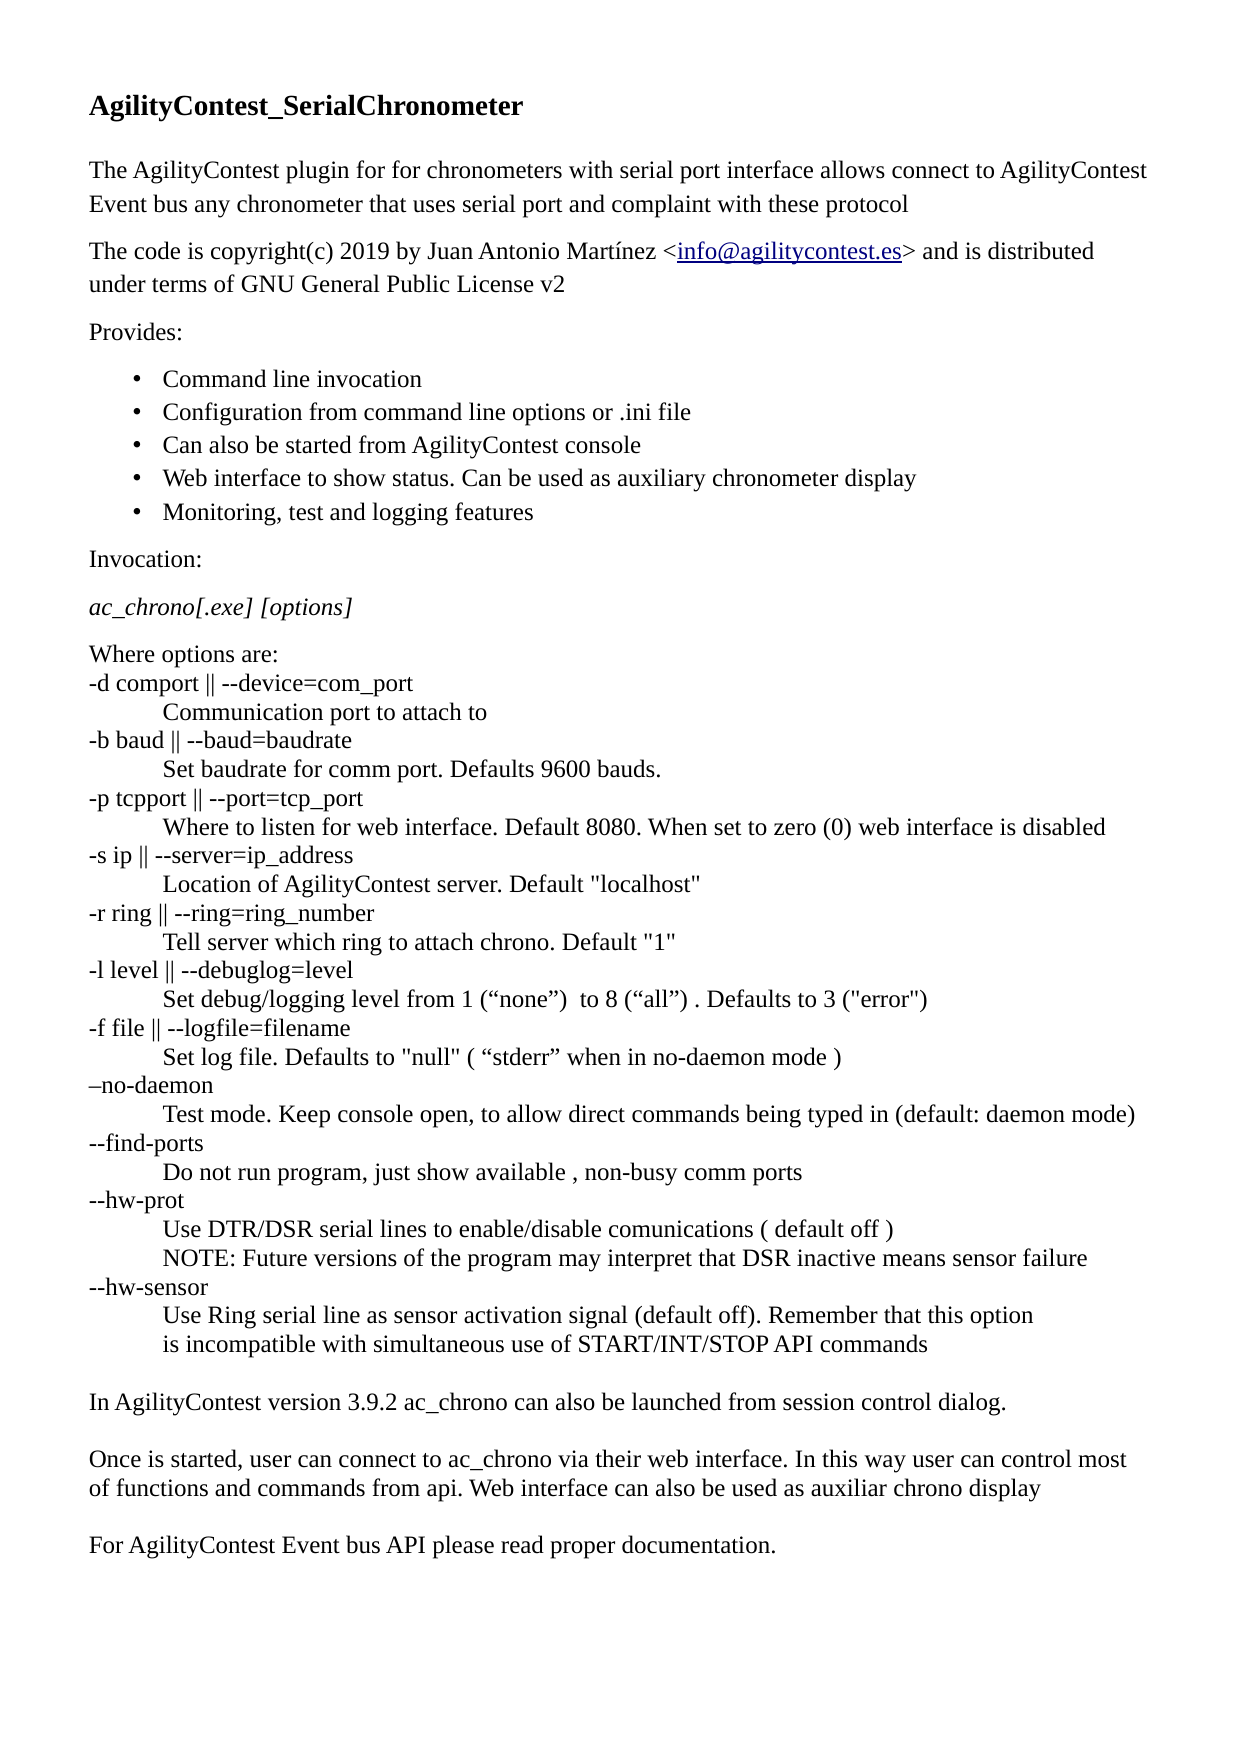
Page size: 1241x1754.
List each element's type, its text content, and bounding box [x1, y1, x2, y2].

list Monitoring, test and logging features [133, 497, 1152, 525]
text Location of AgilityContest server. Default "localhost" -r ring || --ring=ring_number [88, 869, 1152, 927]
text Use Ring serial line as sensor activation signal (default off). Remember that this option [88, 1301, 1152, 1329]
text Set debug/logging level from 1 (“none”) to 8 (“all”) . Defaults to 3 ("error") -f file || --logfile=filename [88, 984, 1152, 1042]
text Tell server which ring to attach chrono. Default "1" -l level || --debuglog=level [88, 927, 1152, 984]
text Set log file. Defaults to "null" ( “stderr” when in no-daemon mode ) –no-daemon [88, 1042, 1152, 1099]
text Where to listen for web interface. Default 8080. When set to zero (0) web interface is disabled -s ip || --server=ip_address [88, 812, 1152, 869]
list Can also be started from AgilityContest console [133, 431, 1152, 459]
text NOTE: Future versions of the program may interpret that DSR inactive means sensor failure [88, 1243, 1152, 1272]
text Use DTR/DSR serial lines to enable/disable comunications ( default off ) [88, 1214, 1152, 1243]
subtitle AgilityContest_SerialChronometer [88, 88, 1152, 122]
text Where options are: -d comport || --device=com_port [88, 639, 1152, 697]
text is incompatible with simultaneous use of START/INT/STOP API commands [88, 1329, 1152, 1358]
list Command line invocation [133, 364, 1152, 393]
text Invocation: [88, 544, 1152, 573]
text For AgilityContest Event bus API please read proper documentation. [88, 1531, 1152, 1559]
text ac_chrono[.exe] [options] [88, 592, 1152, 621]
text In AgilityContest version 3.9.2 ac_chrono can also be launched from session control dialog. [88, 1358, 1152, 1416]
text --hw-prot [88, 1186, 1152, 1214]
text The AgilityContest plugin for for chronometers with serial port interface allows connect to AgilityContest Event bus any chronometer that uses serial port and complaint with these protocol [88, 156, 1152, 217]
text Provides: [88, 317, 1152, 346]
text Do not run program, just show available , non-busy comm ports [88, 1157, 1152, 1186]
text Set baudrate for comm port. Defaults 9600 bauds. -p tcpport || --port=tcp_port [88, 754, 1152, 812]
text Once is started, user can connect to ac_chrono via their web interface. In this way user can control most of functions and commands from api. Web interface can also be used as auxiliar chrono display [88, 1444, 1152, 1502]
text Communication port to attach to -b baud || --baud=baudrate [88, 697, 1152, 754]
text --hw-sensor [88, 1272, 1152, 1301]
text The code is copyright(c) 2019 by Juan Antonio Martínez <info@agilitycontest.es> and is distributed under terms of GNU General Public License v2 [88, 236, 1152, 298]
text Test mode. Keep console open, to allow direct commands being typed in (default: daemon mode) --find-ports [88, 1099, 1152, 1157]
list Configuration from command line options or .ini file [133, 397, 1152, 426]
list Web interface to show status. Can be used as auxiliary chronometer display [133, 463, 1152, 492]
